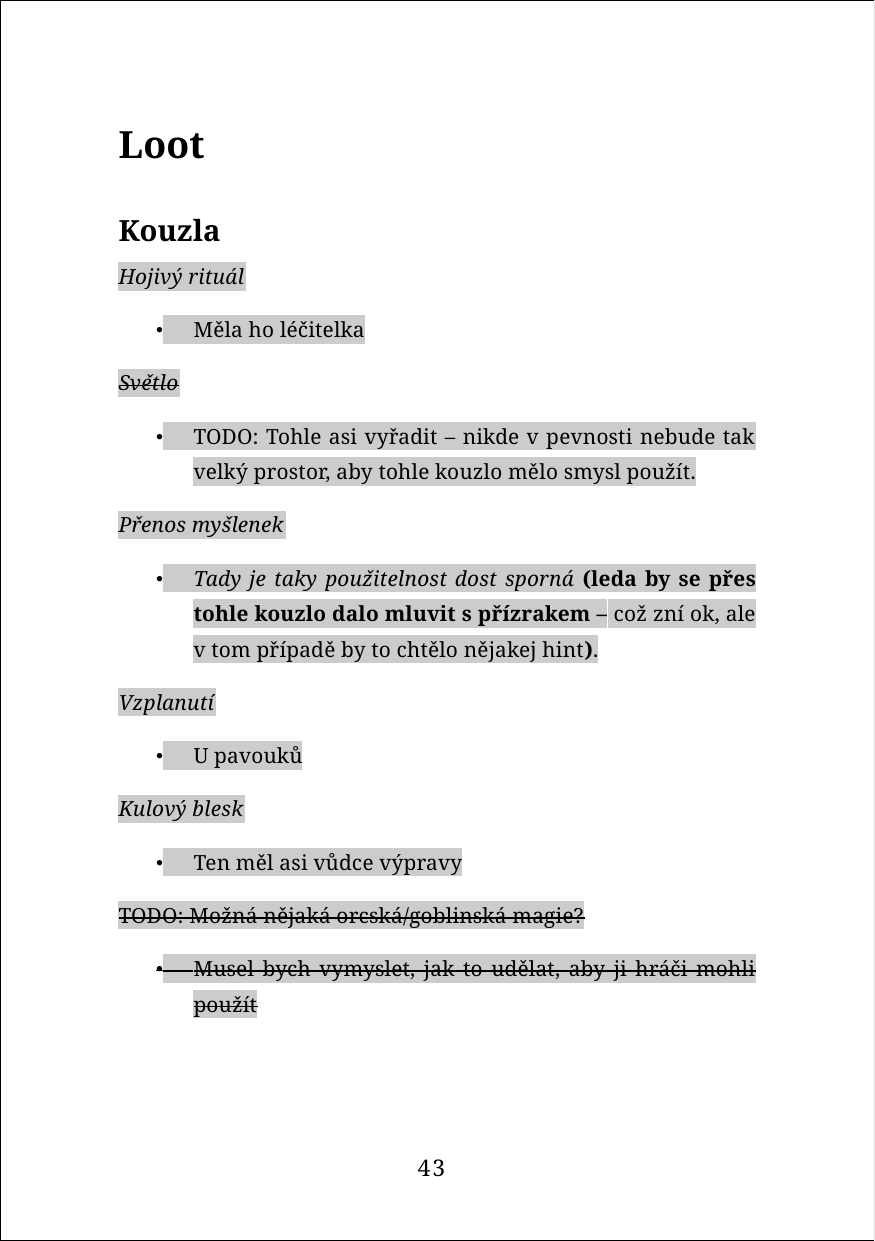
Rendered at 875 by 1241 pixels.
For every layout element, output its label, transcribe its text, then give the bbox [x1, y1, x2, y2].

list U pavouků [156, 741, 756, 770]
text Světlo [118, 368, 756, 397]
list Musel bych vymyslet, jak to udělat, aby ji hráči mohli použít [156, 954, 756, 970]
list Měla ho léčitelka [156, 315, 756, 344]
subtitle Loot [118, 118, 756, 169]
list Ten měl asi vůdce výpravy [156, 848, 756, 876]
list Musel bych vymyslet, jak to udělat, aby ji hráči mohli použít [156, 971, 756, 1018]
text Přenos myšlenek [118, 511, 756, 539]
text TODO: Možná nějaká orcská/goblinská magie? [118, 901, 756, 929]
list TODO: Tohle asi vyřadit – nikde v pevnosti nebude tak velký prostor, aby tohle kouzlo mělo smysl použít. [156, 422, 756, 486]
text Hojivý rituál [118, 262, 756, 291]
list Tady je taky použitelnost dost sporná (leda by se přes tohle kouzlo dalo mluvit s přízrakem – což zní ok, ale v tom případě by to chtělo nějakej hint). [156, 564, 756, 663]
subtitle Kouzla [118, 211, 756, 250]
text Vzplanutí [118, 688, 756, 716]
text Kulový blesk [118, 794, 756, 823]
